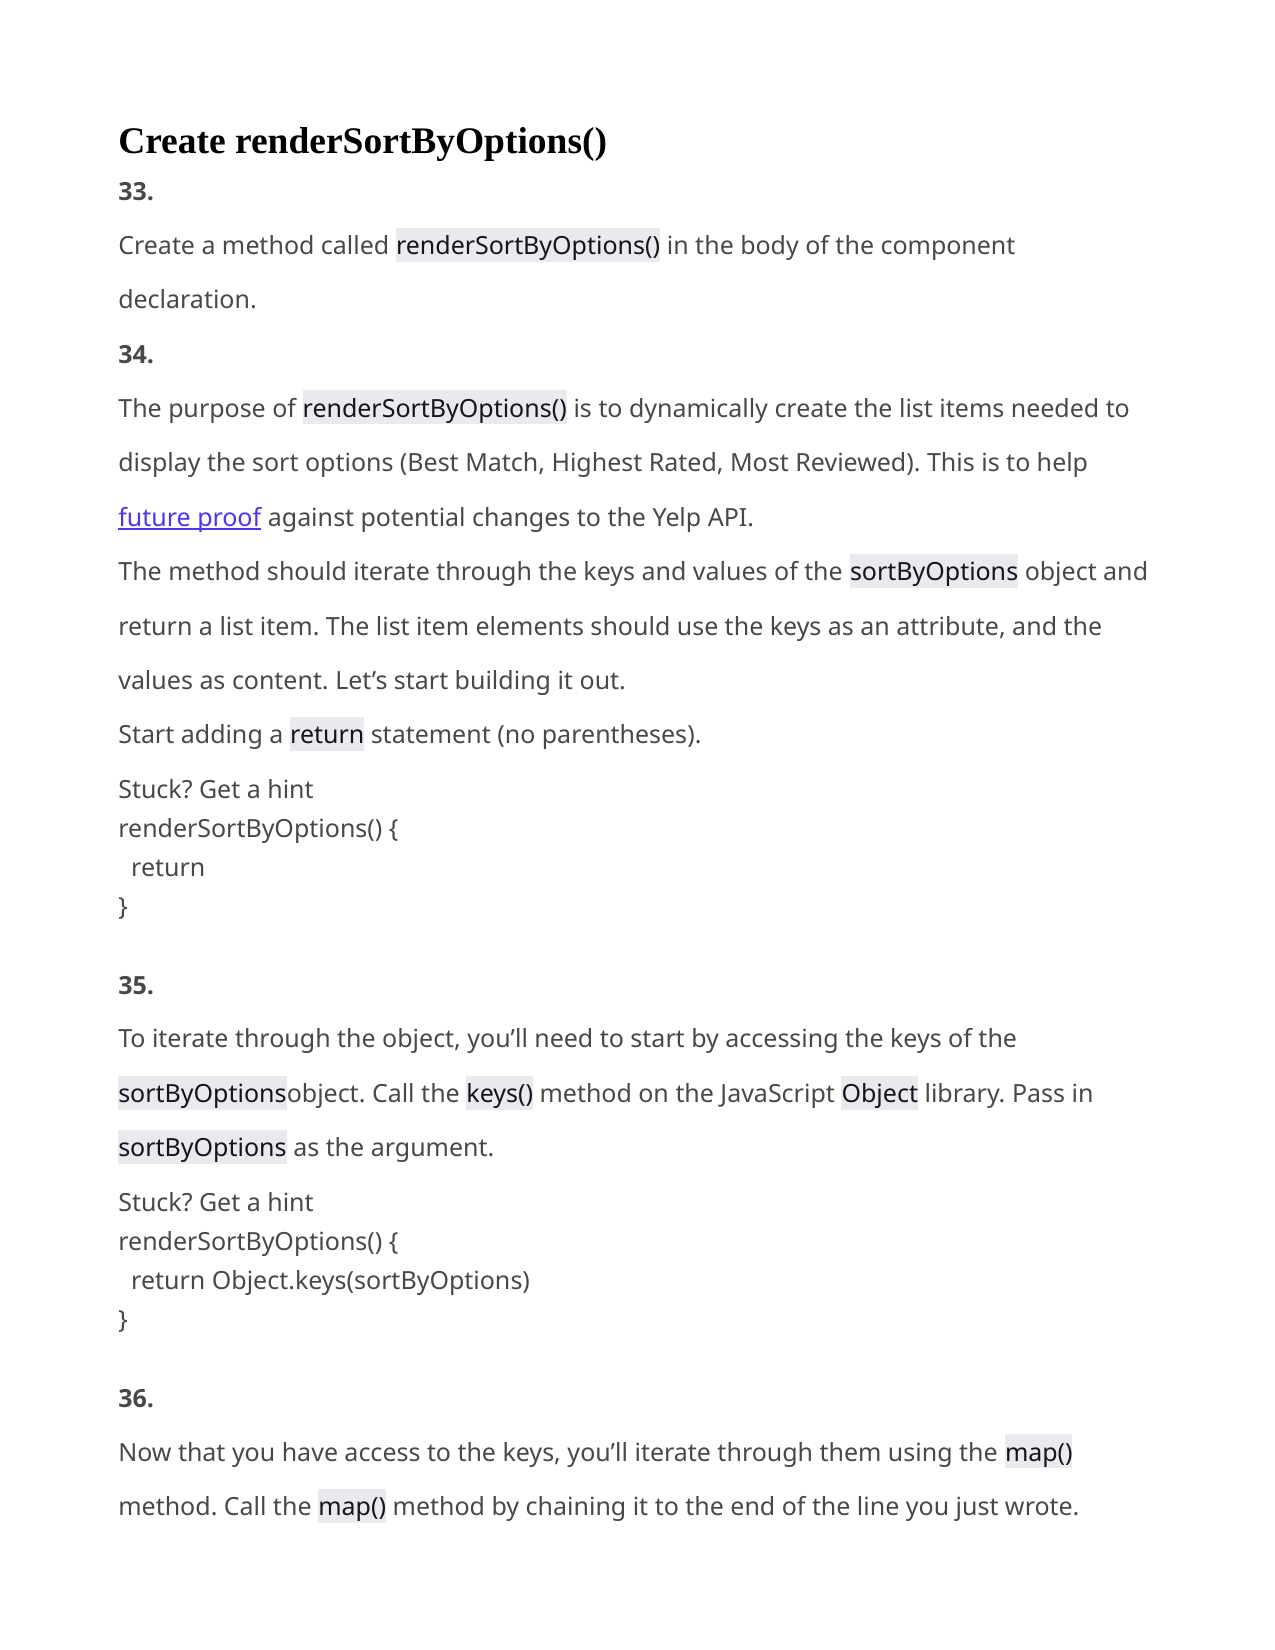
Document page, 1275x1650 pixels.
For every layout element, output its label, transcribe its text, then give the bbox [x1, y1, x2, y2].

text } [118, 1302, 1157, 1336]
subtitle Create renderSortByOptions() [118, 118, 1157, 161]
text To iterate through the object, you’ll need to start by accessing the keys of the sortByOptionsobject. Call the keys() method on the JavaScript Object library. Pass in sortByOptions as the argument. [118, 1021, 1157, 1164]
text 34. [118, 336, 1157, 371]
text The purpose of renderSortByOptions() is to dynamically create the list items needed to display the sort options (Best Match, Highest Rated, Most Reviewed). This is to help future proof against potential changes to the Yelp API. [118, 390, 1157, 533]
text 33. [118, 174, 1157, 208]
text renderSortByOptions() { [118, 811, 1157, 845]
text Start adding a return statement (no parentheses). [118, 717, 1157, 751]
text 35. [118, 967, 1157, 1001]
text Stuck? Get a hint [118, 1184, 1157, 1219]
text 36. [118, 1380, 1157, 1414]
text Stuck? Get a hint [118, 772, 1157, 806]
text renderSortByOptions() { [118, 1224, 1157, 1258]
text Create a method called renderSortByOptions() in the body of the component declaration. [118, 227, 1157, 316]
text return [118, 850, 1157, 884]
text return Object.keys(sortByOptions) [118, 1263, 1157, 1297]
text Now that you have access to the keys, you’ll iterate through them using the map() method. Call the map() method by chaining it to the end of the line you just wrote. [118, 1434, 1157, 1523]
text } [118, 889, 1157, 923]
text The method should iterate through the keys and values of the sortByOptions object and return a list item. The list item elements should use the keys as an attribute, and the values as content. Let’s start building it out. [118, 554, 1157, 697]
